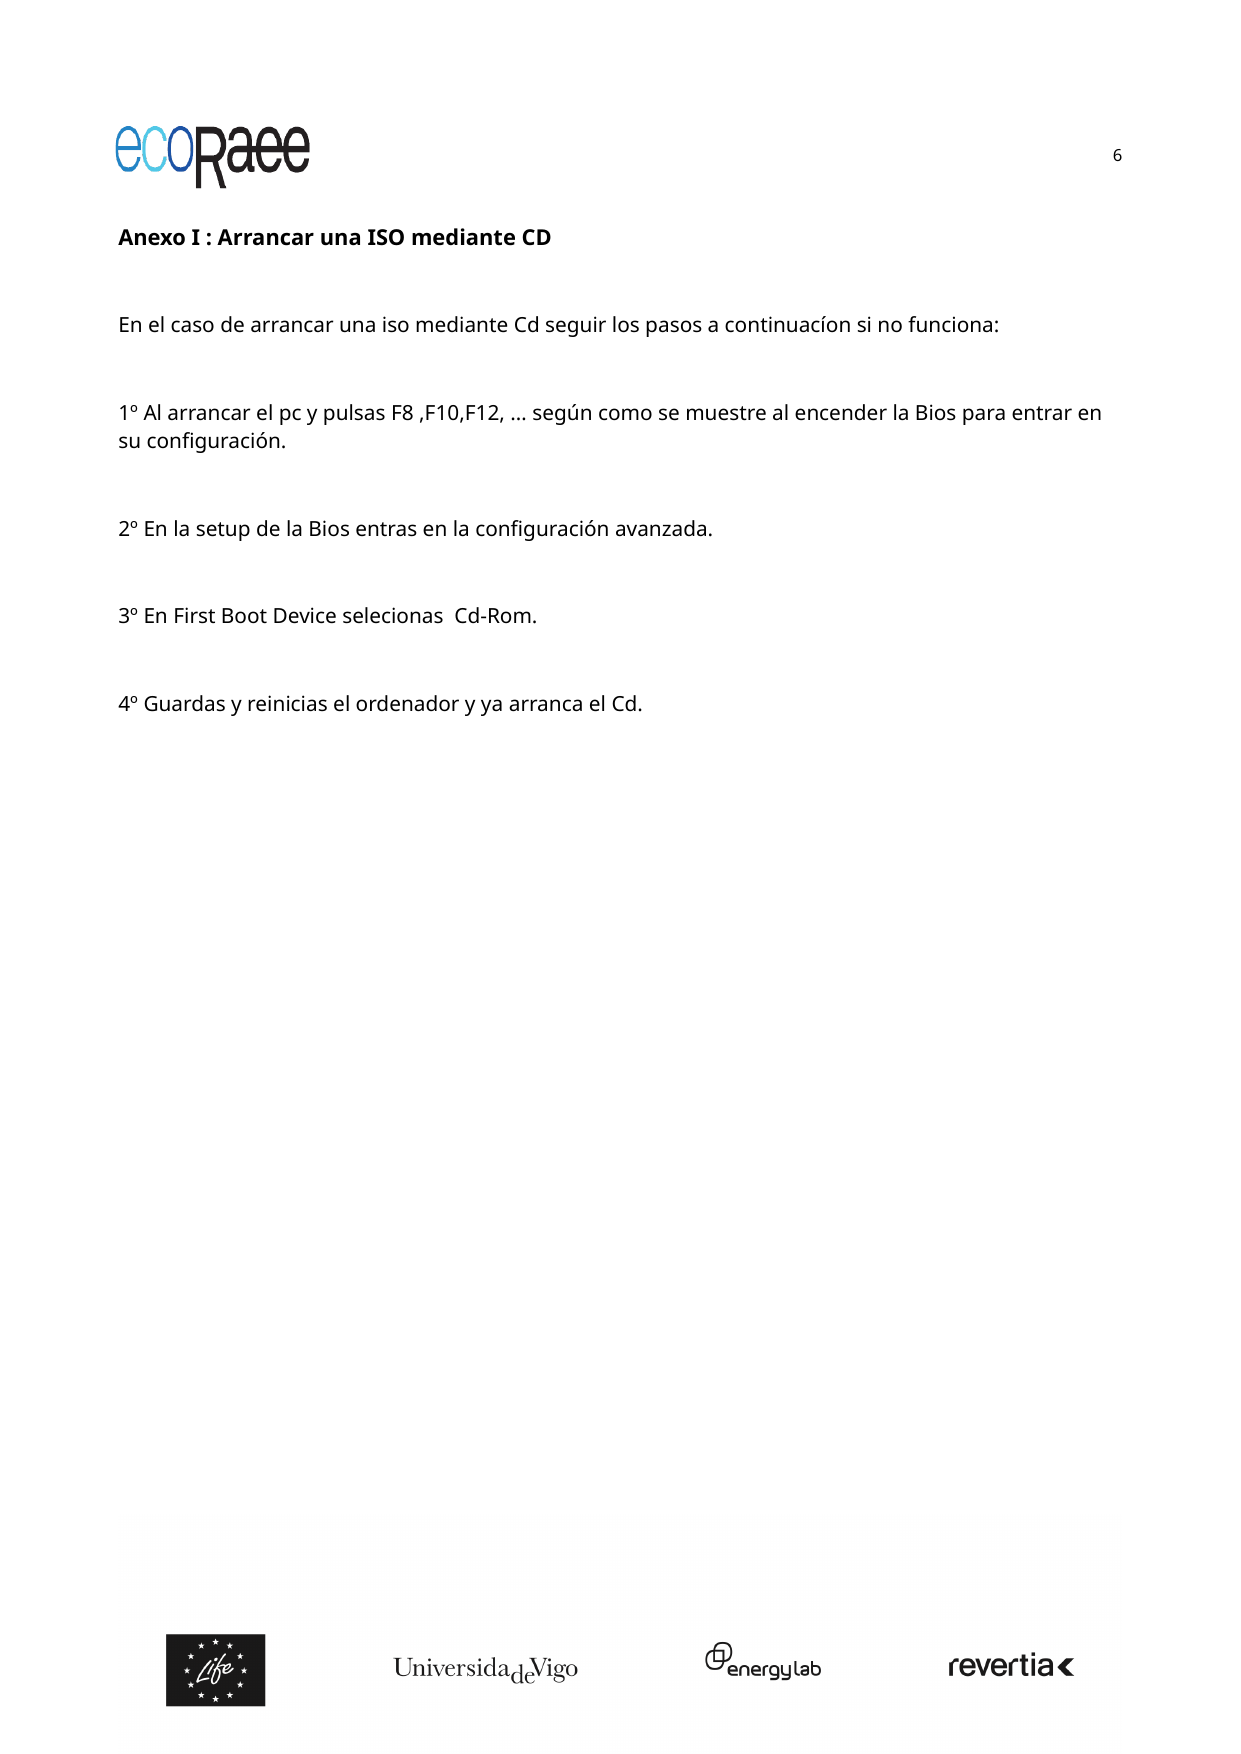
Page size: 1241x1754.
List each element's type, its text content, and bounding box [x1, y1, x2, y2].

text 1º Al arrancar el pc y pulsas F8 ,F10,F12, … según como se muestre al encender la Bios para entrar en su configuración. [118, 398, 1122, 455]
text En el caso de arrancar una iso mediante Cd seguir los pasos a continuacíon si no funciona: [118, 310, 1122, 339]
picture [118, 1514, 1123, 1754]
text Anexo I : Arrancar una ISO mediante CD [118, 221, 1122, 251]
text 2º En la setup de la Bios entras en la configuración avanzada. [118, 514, 1122, 542]
picture [114, 124, 311, 190]
text 3º En First Boot Device selecionas Cd-Rom. [118, 601, 1122, 630]
text 4º Guardas y reinicias el ordenador y ya arranca el Cd. [118, 689, 1122, 717]
